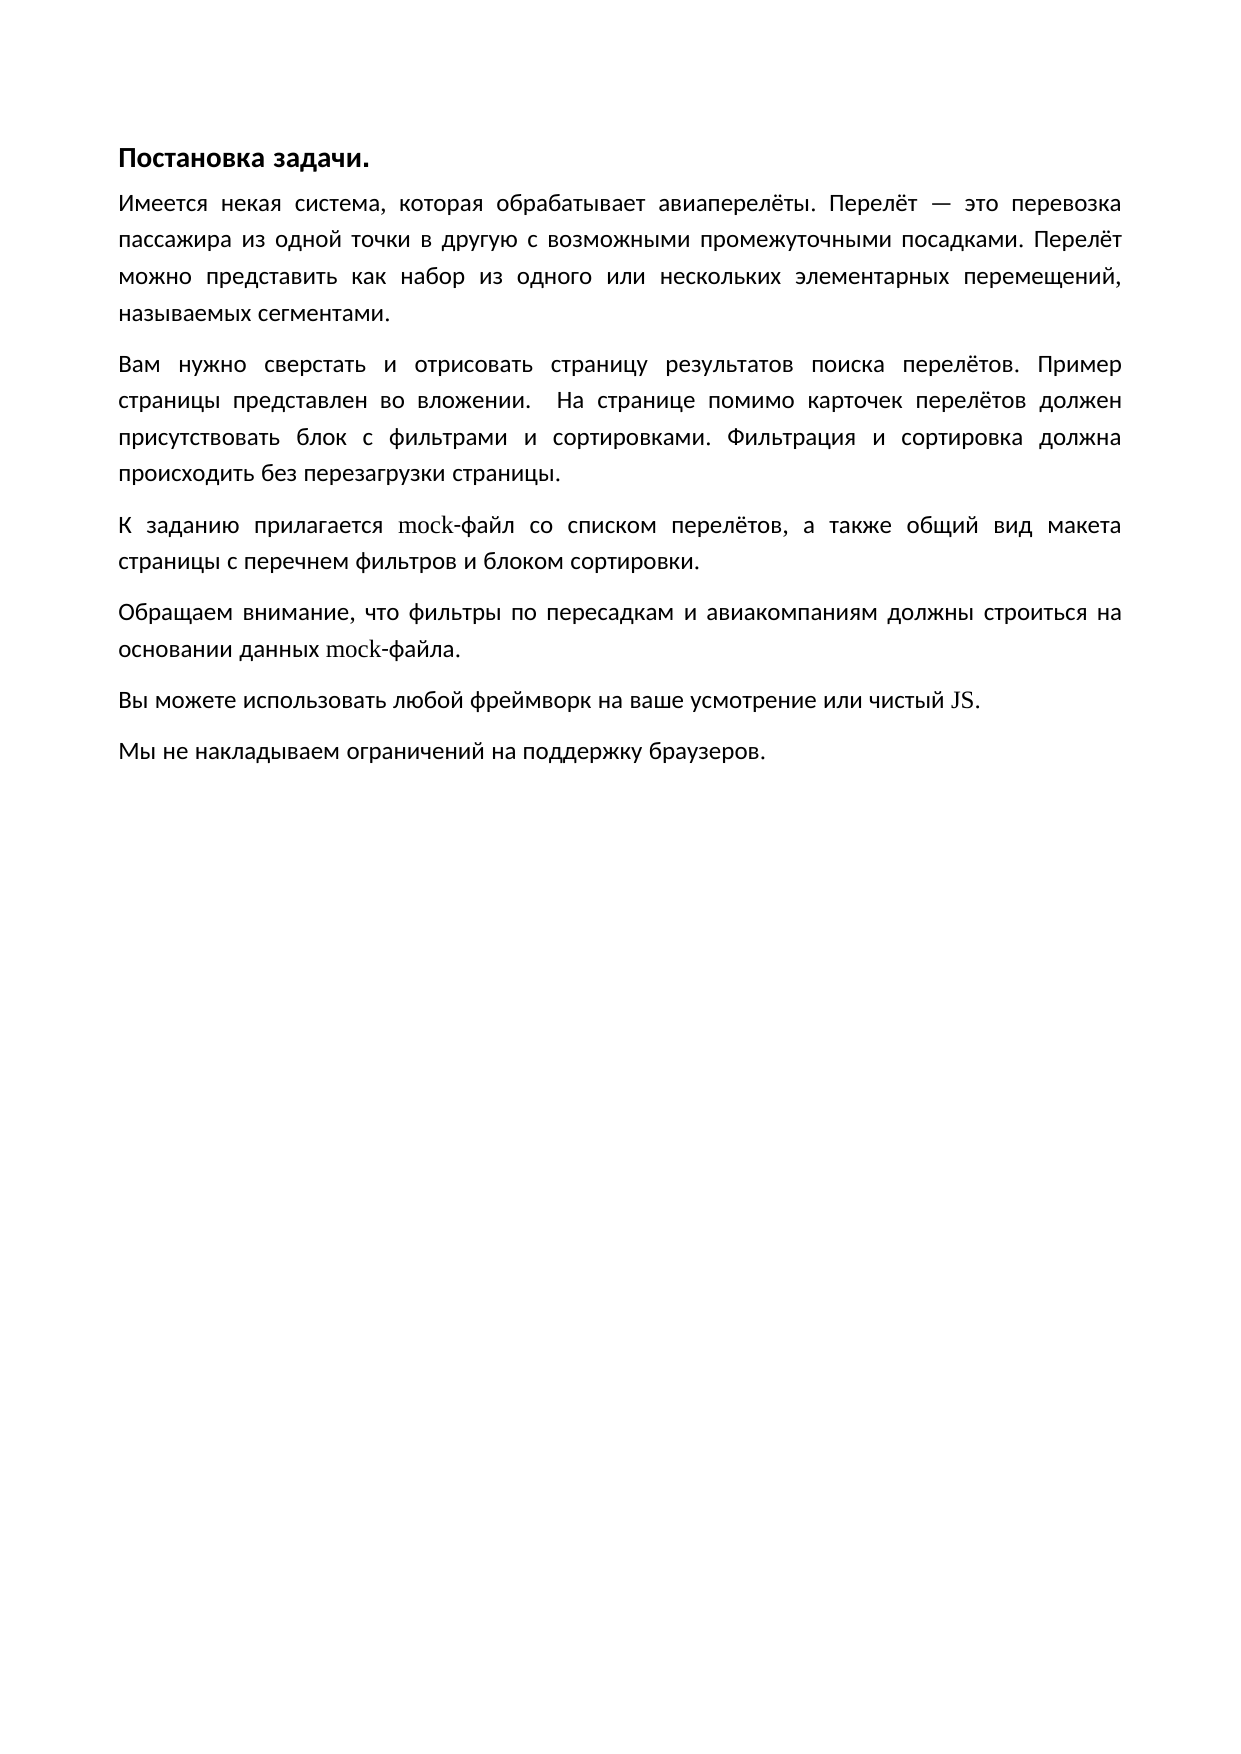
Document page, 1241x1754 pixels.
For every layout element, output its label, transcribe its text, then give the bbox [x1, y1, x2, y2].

text Обращаем внимание, что фильтры по пересадкам и авиакомпаниям должны строиться на основании данных mock-файла. [118, 596, 1122, 663]
text К заданию прилагается mock-файл со списком перелётов, а также общий вид макета страницы с перечнем фильтров и блоком сортировки. [118, 509, 1122, 576]
text Постановка задачи. [118, 139, 1122, 174]
text Вы можете использовать любой фреймворк на ваше усмотрение или чистый JS. [118, 684, 1122, 715]
text Мы не накладываем ограничений на поддержку браузеров. [118, 735, 1122, 766]
text Вам нужно сверстать и отрисовать страницу результатов поиска перелётов. Пример страницы представлен во вложении. На странице помимо карточек перелётов должен присутствовать блок с фильтрами и сортировками. Фильтрация и сортировка должна происходить без перезагрузки страницы. [118, 348, 1122, 488]
text Имеется некая система, которая обрабатывает авиаперелёты. Перелёт — это перевозка пассажира из одной точки в другую с возможными промежуточными посадками. Перелёт можно представить как набор из одного или нескольких элементарных перемещений, называемых сегментами. [118, 187, 1122, 327]
